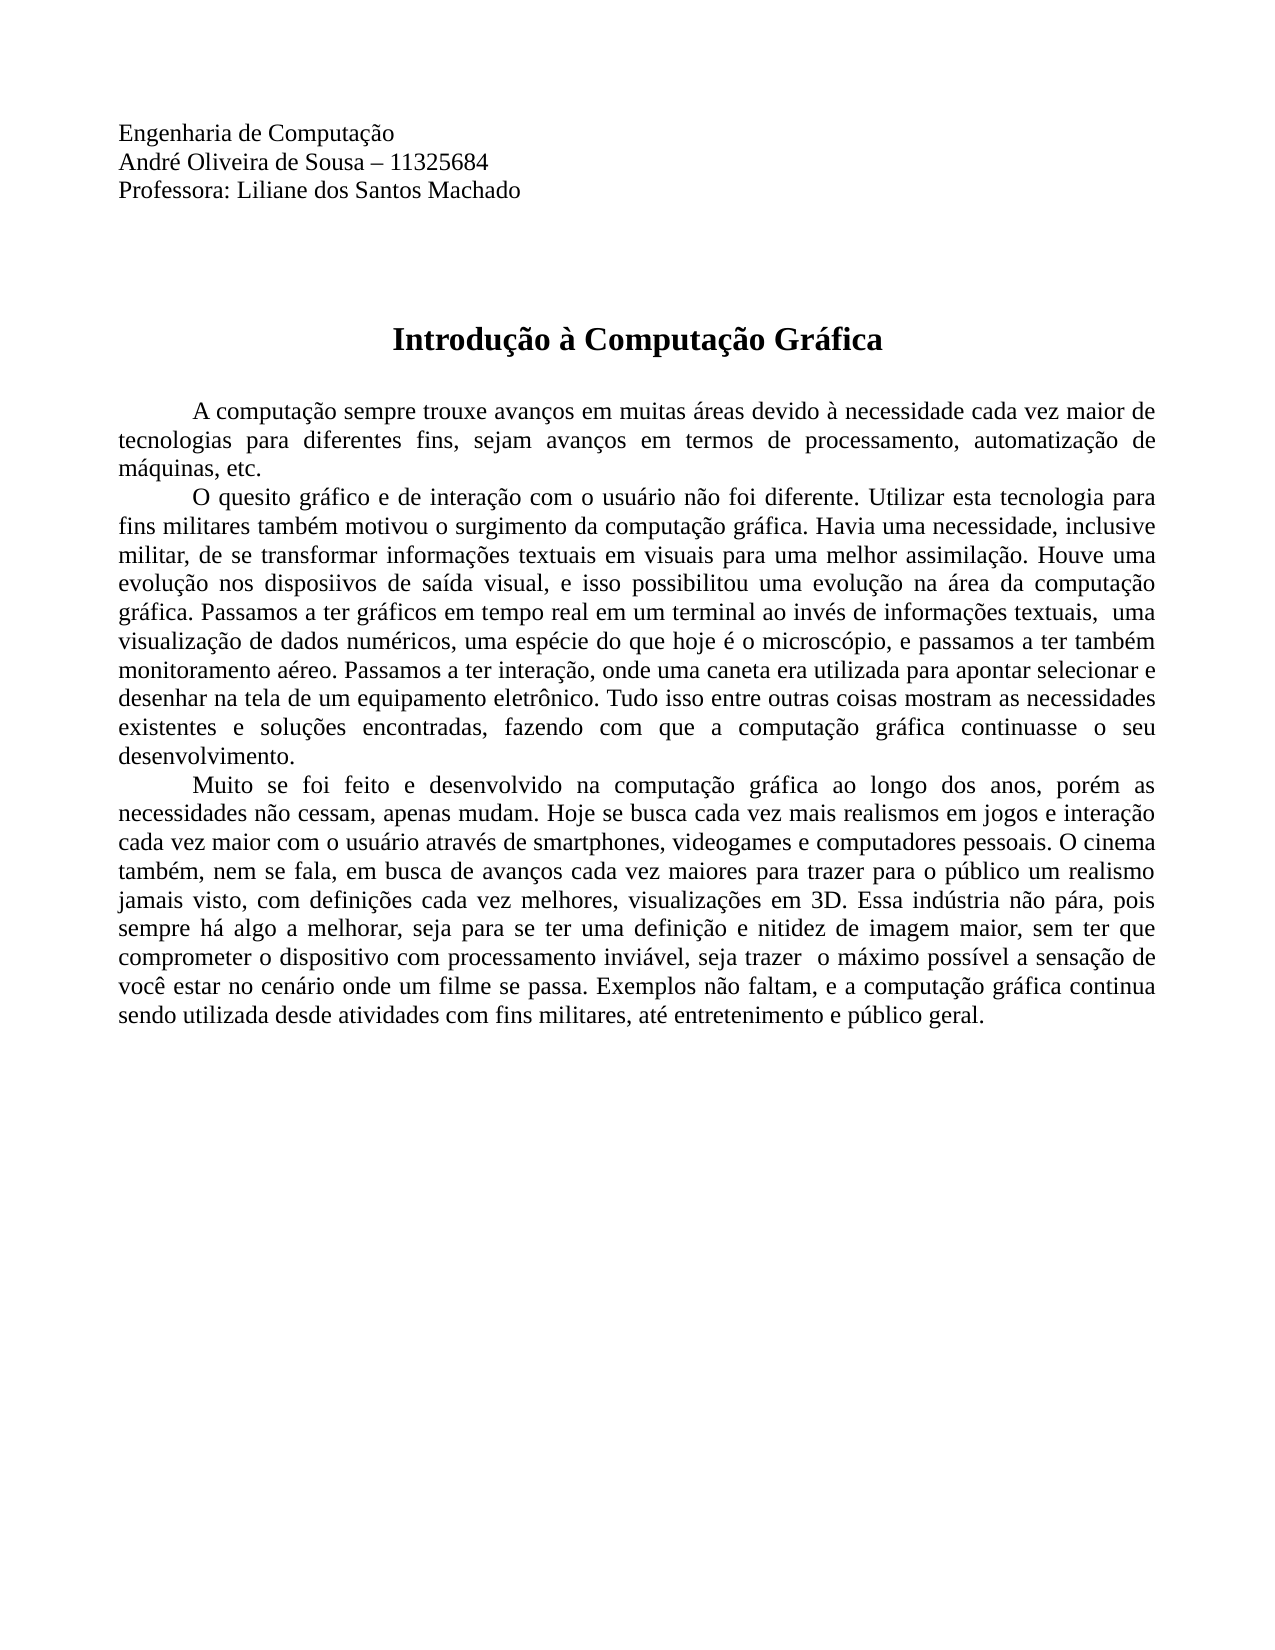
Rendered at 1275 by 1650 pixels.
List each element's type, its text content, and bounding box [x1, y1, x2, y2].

text Introdução à Computação Gráfica [118, 319, 1157, 358]
text A computação sempre trouxe avanços em muitas áreas devido à necessidade cada vez maior de tecnologias para diferentes fins, sejam avanços em termos de processamento, automatização de máquinas, etc. [118, 396, 1157, 482]
text Muito se foi feito e desenvolvido na computação gráfica ao longo dos anos, porém as necessidades não cessam, apenas mudam. Hoje se busca cada vez mais realismos em jogos e interação cada vez maior com o usuário através de smartphones, videogames e computadores pessoais. O cinema também, nem se fala, em busca de avanços cada vez maiores para trazer para o público um realismo jamais visto, com definições cada vez melhores, visualizações em 3D. Essa indústria não pára, pois sempre há algo a melhorar, seja para se ter uma definição e nitidez de imagem maior, sem ter que comprometer o dispositivo com processamento inviável, seja trazer o máximo possível a sensação de você estar no cenário onde um filme se passa. Exemplos não faltam, e a computação gráfica continua sendo utilizada desde atividades com fins militares, até entretenimento e público geral. [118, 770, 1157, 1028]
text André Oliveira de Sousa – 11325684 [118, 147, 1157, 176]
text Engenharia de Computação [118, 118, 1157, 147]
text O quesito gráfico e de interação com o usuário não foi diferente. Utilizar esta tecnologia para fins militares também motivou o surgimento da computação gráfica. Havia uma necessidade, inclusive militar, de se transformar informações textuais em visuais para uma melhor assimilação. Houve uma evolução nos disposiivos de saída visual, e isso possibilitou uma evolução na área da computação gráfica. Passamos a ter gráficos em tempo real em um terminal ao invés de informações textuais, uma visualização de dados numéricos, uma espécie do que hoje é o microscópio, e passamos a ter também monitoramento aéreo. Passamos a ter interação, onde uma caneta era utilizada para apontar selecionar e desenhar na tela de um equipamento eletrônico. Tudo isso entre outras coisas mostram as necessidades existentes e soluções encontradas, fazendo com que a computação gráfica continuasse o seu desenvolvimento. [118, 482, 1157, 770]
text Professora: Liliane dos Santos Machado [118, 176, 1157, 204]
